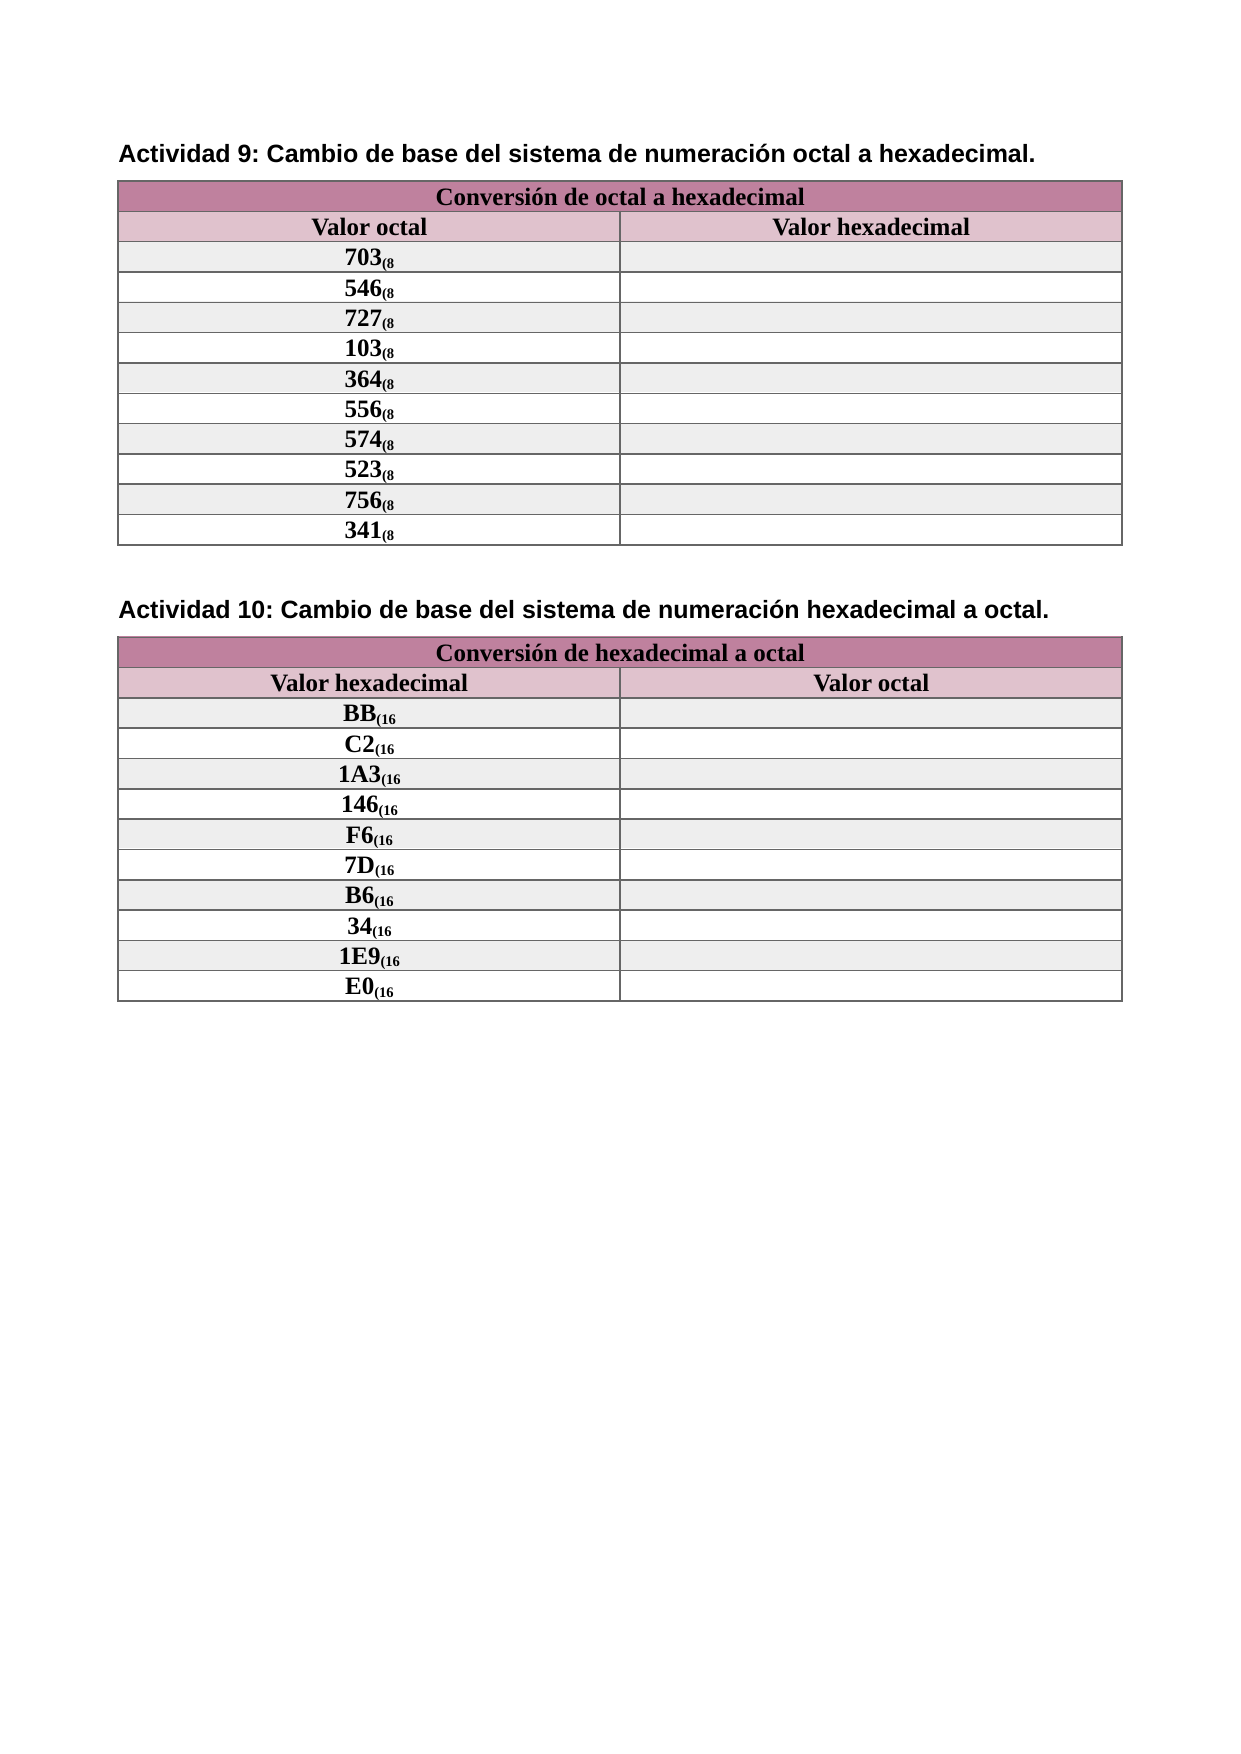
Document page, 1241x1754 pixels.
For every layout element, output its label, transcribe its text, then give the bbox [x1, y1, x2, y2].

table_cell [621, 790, 1121, 818]
table_cell 727(8 [119, 303, 619, 332]
table_cell 364(8 [119, 364, 619, 392]
table_cell 556(8 [119, 394, 619, 423]
table_cell 703(8 [119, 242, 619, 271]
table_cell [621, 941, 1121, 970]
table_cell 523(8 [119, 455, 619, 483]
table_cell 34(16 [119, 911, 619, 939]
table_cell [621, 273, 1121, 301]
table_cell Valor hexadecimal [119, 668, 619, 697]
table_cell [621, 364, 1121, 392]
table_cell C2(16 [119, 729, 619, 758]
table_cell [621, 333, 1121, 362]
table_cell [621, 424, 1121, 453]
table_cell [621, 394, 1121, 423]
table_cell B6(16 [119, 881, 619, 909]
table_cell Valor octal [119, 212, 619, 241]
table_cell [621, 971, 1121, 1000]
table_cell [621, 820, 1121, 848]
subtitle Actividad 9: Cambio de base del sistema de numeración octal a hexadecimal. [118, 139, 1122, 168]
table_cell [621, 303, 1121, 332]
table_cell [621, 729, 1121, 758]
table_cell [621, 759, 1121, 788]
table_cell E0(16 [119, 971, 619, 1000]
table_cell 341(8 [119, 515, 619, 544]
table_header Conversión de octal a hexadecimal [119, 182, 1121, 211]
table_cell 546(8 [119, 273, 619, 301]
table_cell 574(8 [119, 424, 619, 453]
table_cell [621, 485, 1121, 514]
table_header Conversión de hexadecimal a octal [119, 638, 1121, 667]
table_cell F6(16 [119, 820, 619, 848]
table_cell BB(16 [119, 699, 619, 727]
table_cell [621, 911, 1121, 939]
table_cell [621, 881, 1121, 909]
table_cell Valor octal [621, 668, 1121, 697]
table_cell [621, 515, 1121, 544]
table_cell 756(8 [119, 485, 619, 514]
table_cell 1E9(16 [119, 941, 619, 970]
subtitle Actividad 10: Cambio de base del sistema de numeración hexadecimal a octal. [118, 595, 1122, 624]
table_cell [621, 242, 1121, 271]
table_cell 103(8 [119, 333, 619, 362]
table_cell Valor hexadecimal [621, 212, 1121, 241]
table_cell 7D(16 [119, 850, 619, 879]
table_cell [621, 850, 1121, 879]
table_cell [621, 699, 1121, 727]
table_cell 1A3(16 [119, 759, 619, 788]
table_cell 146(16 [119, 790, 619, 818]
table_cell [621, 455, 1121, 483]
